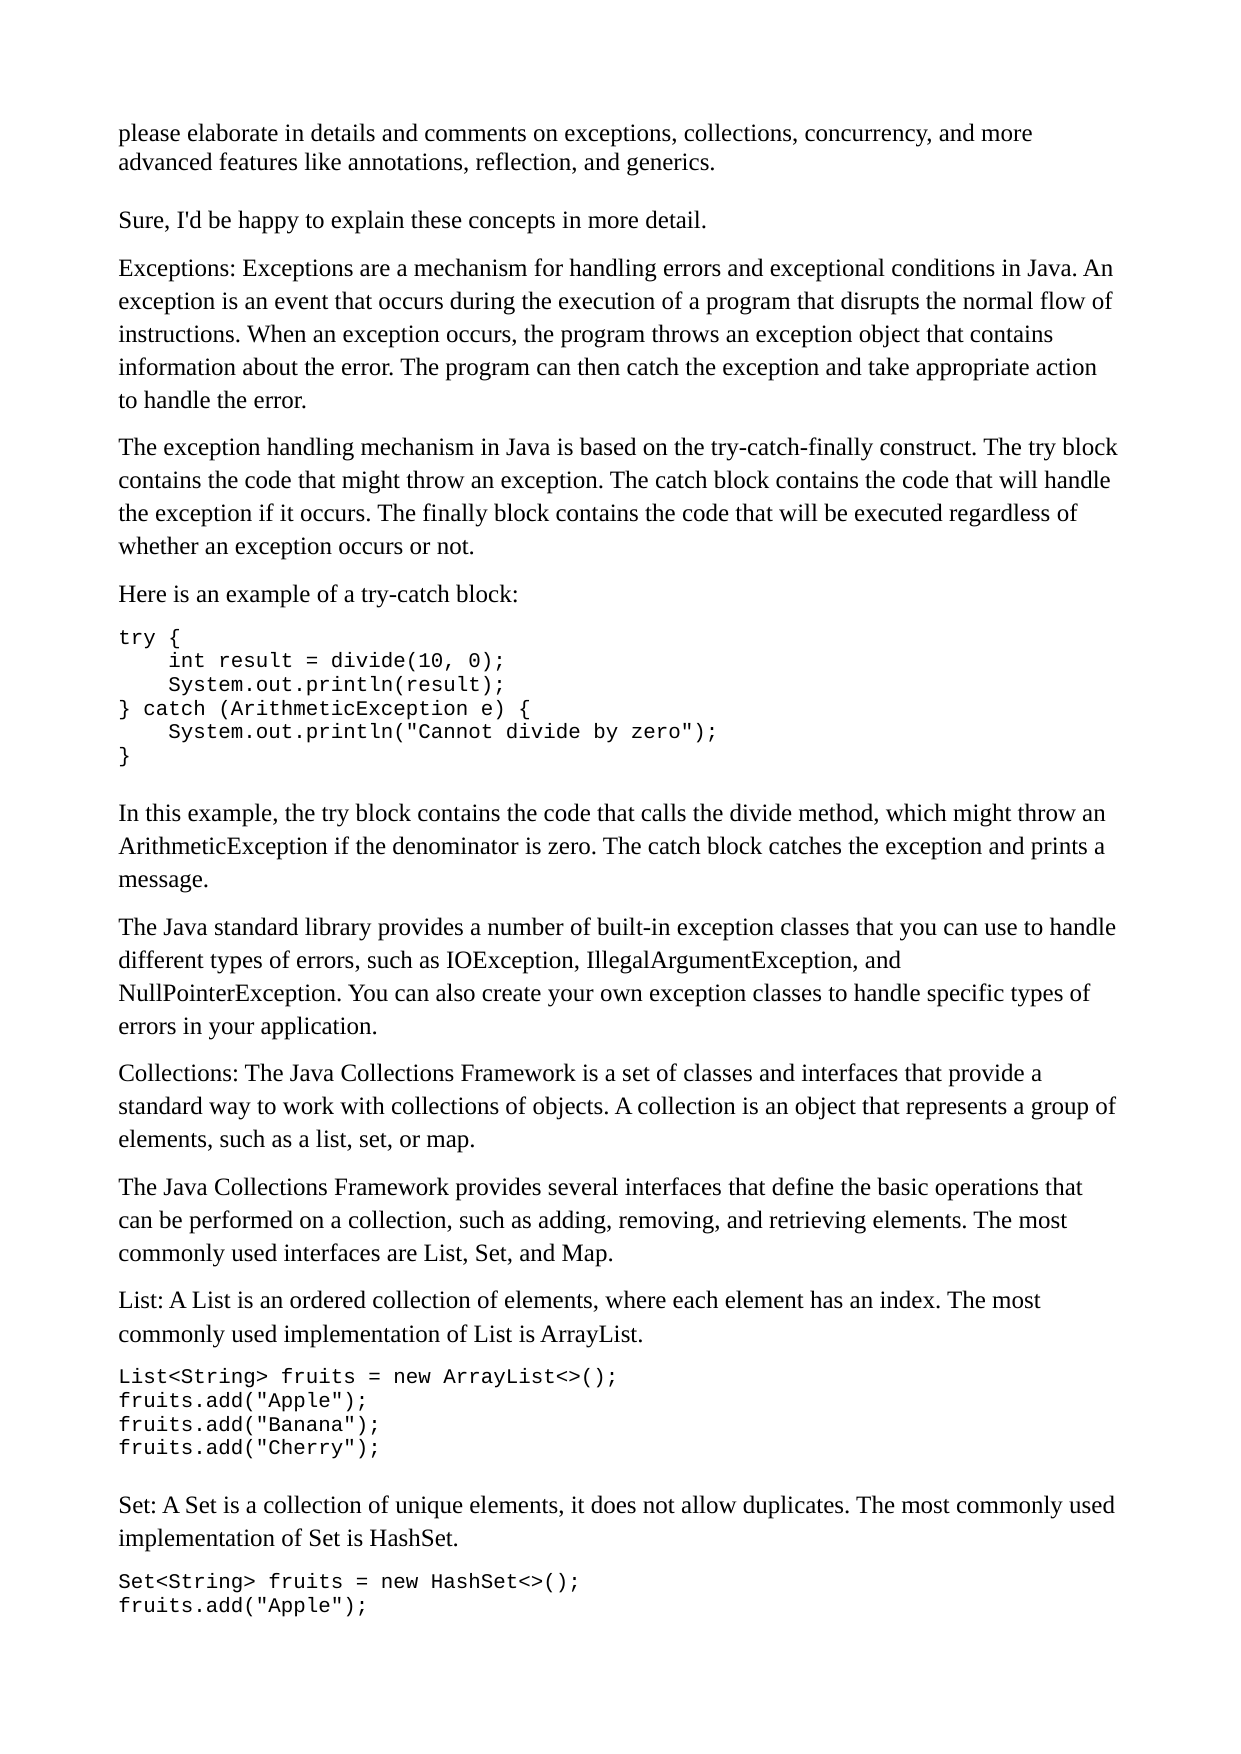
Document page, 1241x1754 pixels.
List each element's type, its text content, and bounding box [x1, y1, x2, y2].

text fruits.add("Banana"); [118, 1413, 1122, 1437]
text System.out.println("Cannot divide by zero"); [118, 721, 1122, 745]
text please elaborate in details and comments on exceptions, collections, concurrency, and more advanced features like annotations, reflection, and generics. [118, 118, 1122, 176]
text List<String> fruits = new ArrayList<>(); [118, 1366, 1122, 1390]
text Here is an example of a try-catch block: [118, 579, 1122, 608]
text Sure, I'd be happy to explain these concepts in more detail. [118, 205, 1122, 234]
text fruits.add("Apple"); [118, 1390, 1122, 1413]
text try { [118, 627, 1122, 650]
text int result = divide(10, 0); [118, 650, 1122, 674]
text Set: A Set is a collection of unique elements, it does not allow duplicates. The most commonly used implementation of Set is HashSet. [118, 1490, 1122, 1552]
text Collections: The Java Collections Framework is a set of classes and interfaces that provide a standard way to work with collections of objects. A collection is an object that represents a group of elements, such as a list, set, or map. [118, 1058, 1122, 1153]
text The Java Collections Framework provides several interfaces that define the basic operations that can be performed on a collection, such as adding, removing, and retrieving elements. The most commonly used interfaces are List, Set, and Map. [118, 1172, 1122, 1267]
text Set<String> fruits = new HashSet<>(); [118, 1571, 1122, 1594]
text Exceptions: Exceptions are a mechanism for handling errors and exceptional conditions in Java. An exception is an event that occurs during the execution of a program that disrupts the normal flow of instructions. When an exception occurs, the program throws an exception object that contains information about the error. The program can then catch the exception and take appropriate action to handle the error. [118, 253, 1122, 413]
text } [118, 745, 1122, 768]
text fruits.add("Apple"); [118, 1594, 1122, 1618]
text } catch (ArithmeticException e) { [118, 698, 1122, 721]
text fruits.add("Cherry"); [118, 1437, 1122, 1461]
text The Java standard library provides a number of built-in exception classes that you can use to handle different types of errors, such as IOException, IllegalArgumentException, and NullPointerException. You can also create your own exception classes to handle specific types of errors in your application. [118, 912, 1122, 1039]
text List: A List is an ordered collection of elements, where each element has an index. The most commonly used implementation of List is ArrayList. [118, 1286, 1122, 1347]
text System.out.println(result); [118, 674, 1122, 698]
text The exception handling mechanism in Java is based on the try-catch-finally construct. The try block contains the code that might throw an exception. The catch block contains the code that will handle the exception if it occurs. The finally block contains the code that will be executed regardless of whether an exception occurs or not. [118, 432, 1122, 560]
text In this example, the try block contains the code that calls the divide method, which might throw an ArithmeticException if the denominator is zero. The catch block catches the exception and prints a message. [118, 798, 1122, 893]
